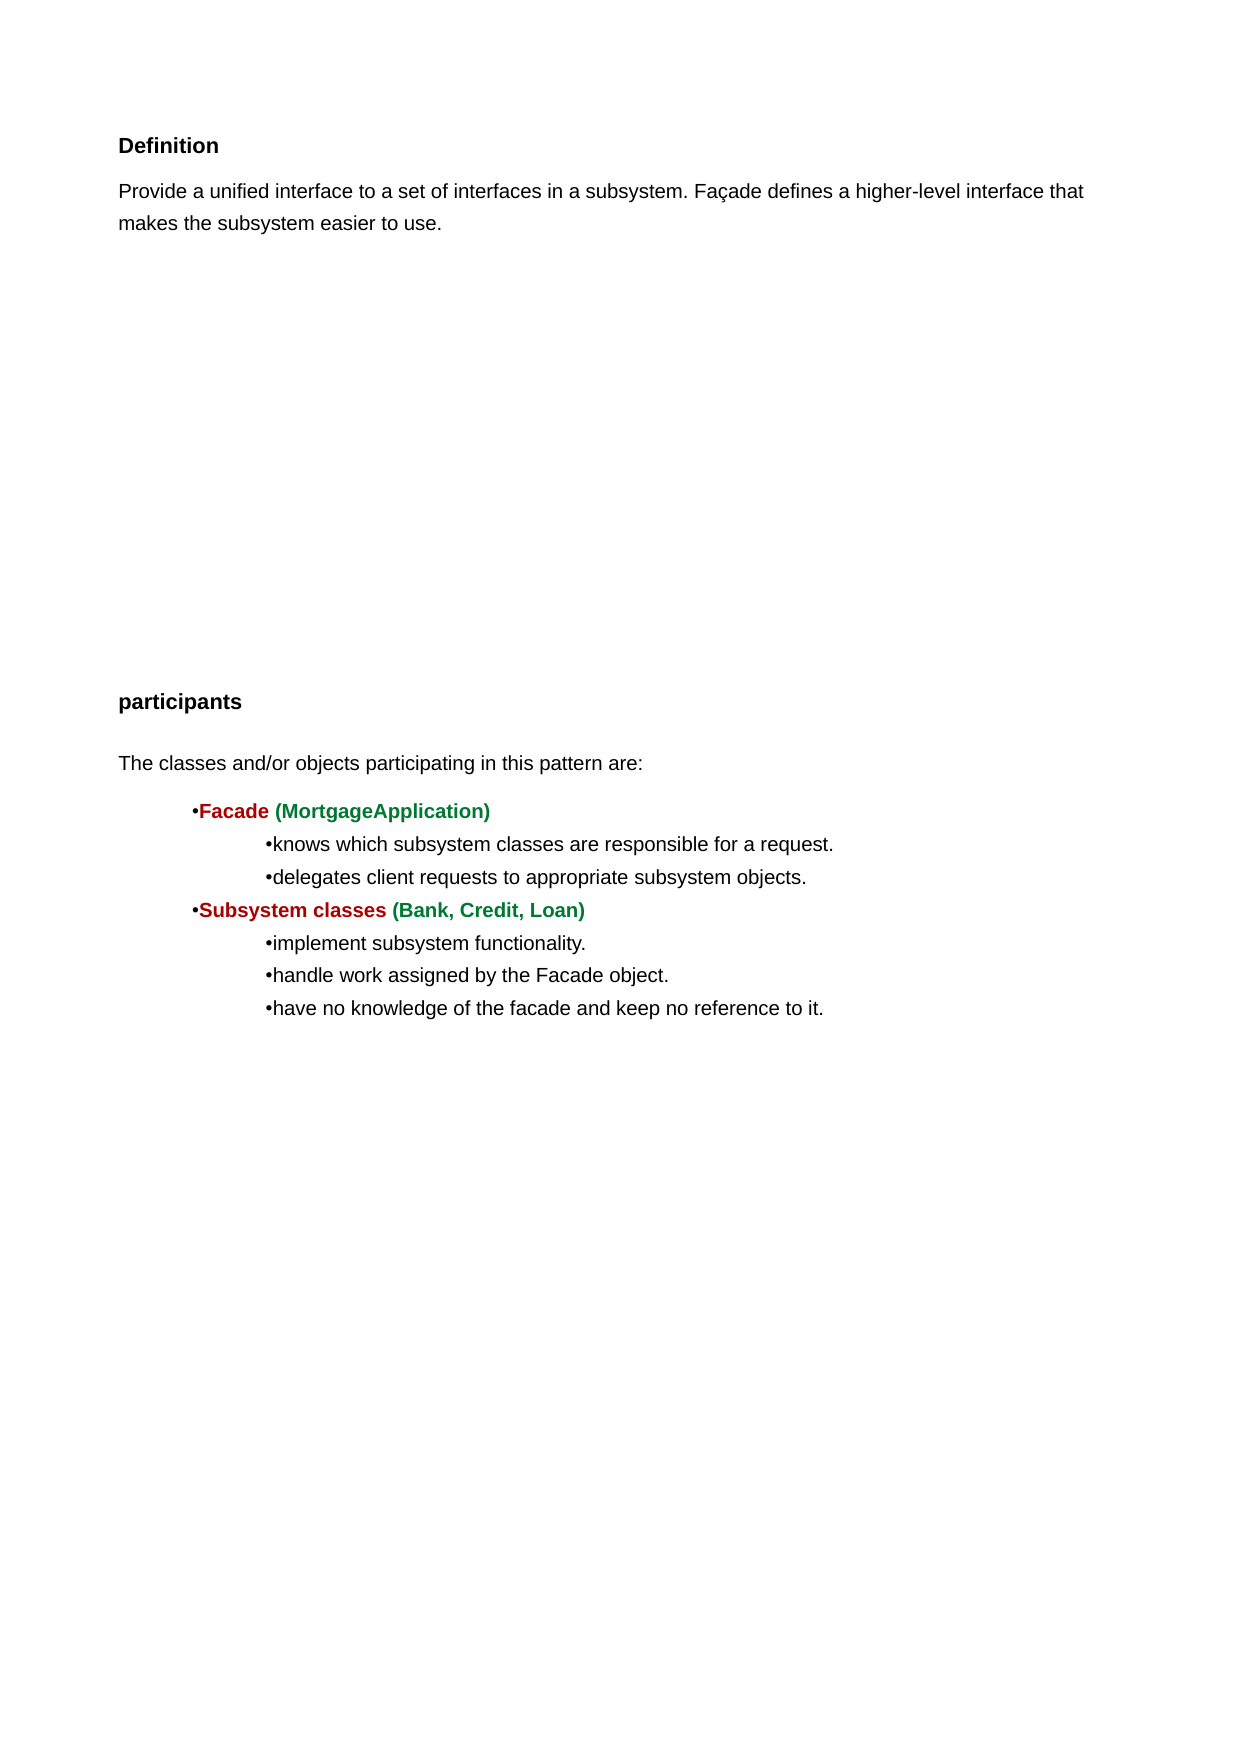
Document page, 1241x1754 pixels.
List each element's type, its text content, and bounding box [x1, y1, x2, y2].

list Facade (MortgageApplication) [118, 790, 1122, 823]
list implement subsystem functionality. [118, 922, 1122, 954]
list Subsystem classes (Bank, Credit, Loan) [118, 889, 1122, 922]
list knows which subsystem classes are responsible for a request. [118, 823, 1122, 856]
text Provide a unified interface to a set of interfaces in a subsystem. Façade defines a higher-level interface that makes the subsystem easier to use. [118, 170, 1122, 236]
list handle work assigned by the Facade object. [118, 954, 1122, 987]
list have no knowledge of the facade and keep no reference to it. [118, 987, 1122, 1020]
subtitle participants [118, 681, 1122, 714]
list delegates client requests to appropriate subsystem objects. [118, 856, 1122, 889]
text The classes and/or objects participating in this pattern are: [118, 742, 1122, 775]
subtitle Definition [118, 133, 1122, 158]
